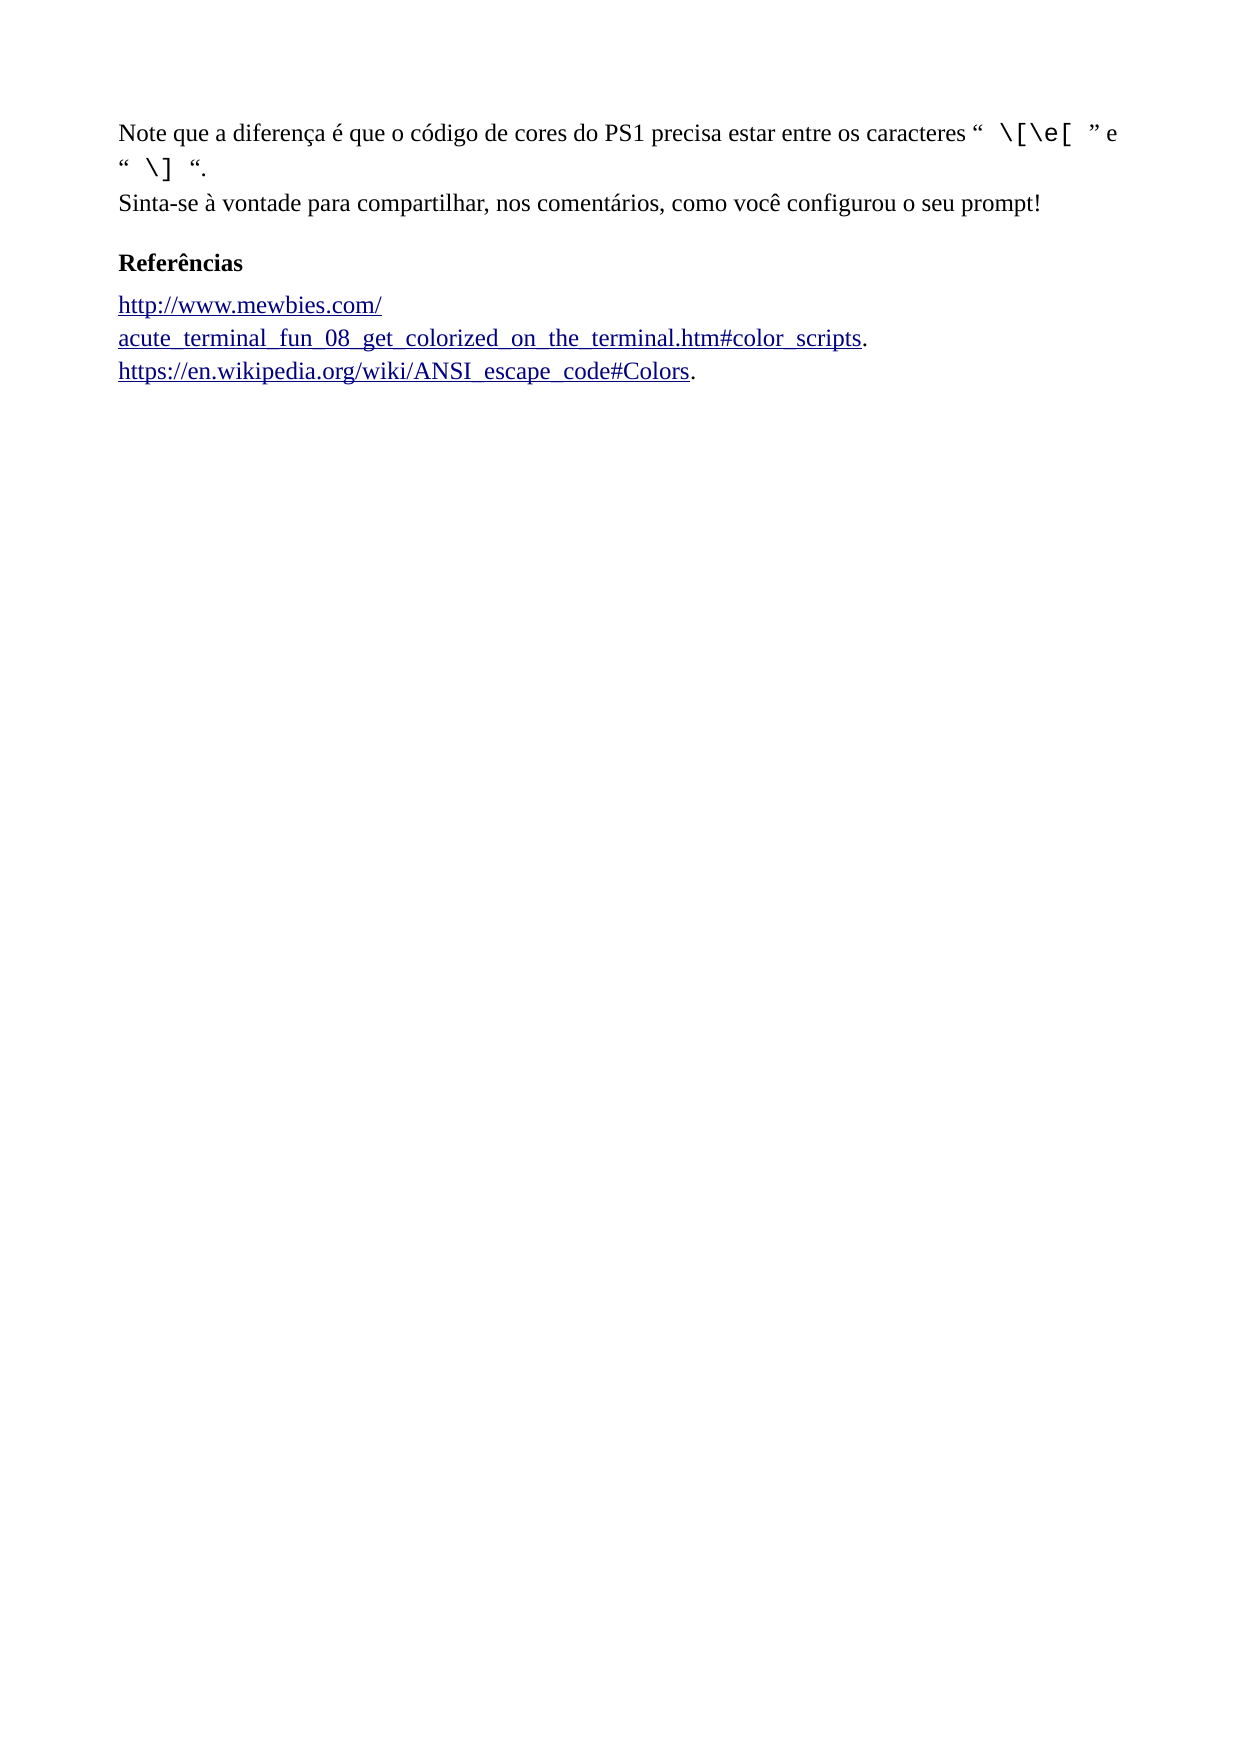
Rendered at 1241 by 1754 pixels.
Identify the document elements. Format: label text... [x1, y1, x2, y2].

text Note que a diferença é que o código de cores do PS1 precisa estar entre os caracteres “ \[\e[ ” e “ \] “. Sinta-se à vontade para compartilhar, nos comentários, como você configurou o seu prompt! [118, 118, 1122, 217]
subtitle Referências [118, 248, 1122, 277]
text http://www.mewbies.com/acute_terminal_fun_08_get_colorized_on_the_terminal.htm#color_scripts. https://en.wikipedia.org/wiki/ANSI_escape_code#Colors. [118, 290, 1122, 384]
